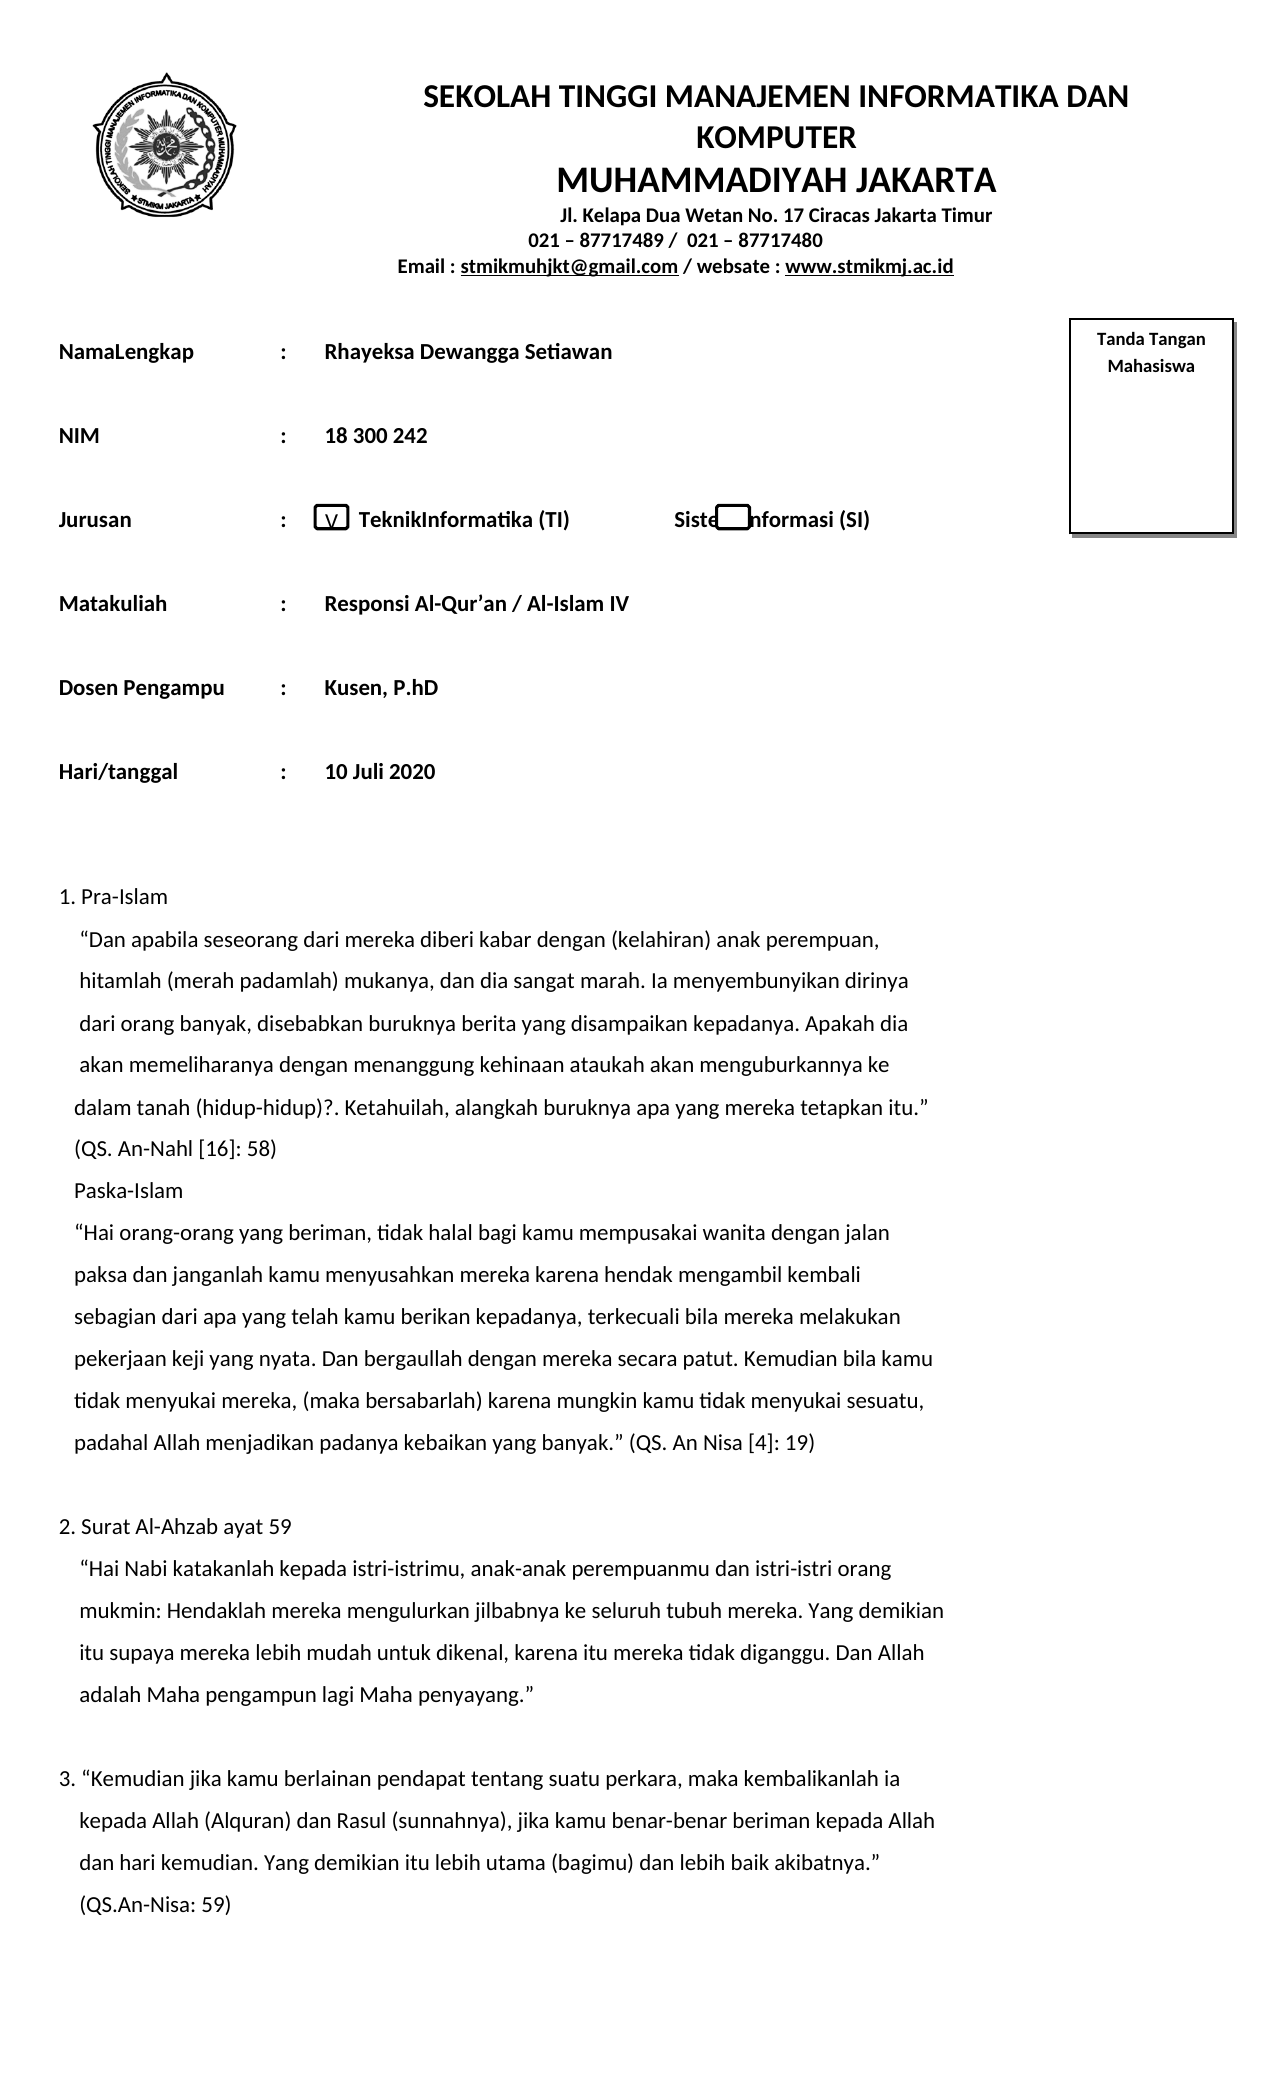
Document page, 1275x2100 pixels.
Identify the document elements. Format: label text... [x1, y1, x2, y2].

text Hari/tanggal : 10 Juli 2020 [58, 757, 1174, 785]
text (QS. An-Nahl [16]: 58) [58, 1134, 1174, 1163]
text padahal Allah menjadikan padanya kebaikan yang banyak.” (QS. An Nisa [4]: 19) [58, 1428, 1174, 1456]
text akan memeliharanya dengan menanggung kehinaan ataukah akan menguburkannya ke [58, 1051, 1174, 1079]
text tidak menyukai mereka, (maka bersabarlah) karena mungkin kamu tidak menyukai sesuatu, [58, 1386, 1174, 1414]
text “Dan apabila seseorang dari mereka diberi kabar dengan (kelahiran) anak perempuan, [58, 925, 1174, 953]
text hitamlah (merah padamlah) mukanya, dan dia sangat marah. Ia menyembunyikan dirinya [58, 967, 1174, 995]
text paksa dan janganlah kamu menyusahkan mereka karena hendak mengambil kembali [58, 1261, 1174, 1288]
text itu supaya mereka lebih mudah untuk dikenal, karena itu mereka tidak diganggu. Dan Allah [58, 1638, 1174, 1666]
text dan hari kemudian. Yang demikian itu lebih utama (bagimu) dan lebih baik akibatnya.” [58, 1848, 1174, 1876]
text Dosen Pengampu : Kusen, P.hD [58, 673, 1174, 701]
text MUHAMMADIYAH JAKARTA [241, 156, 1174, 202]
text Matakuliah : Responsi Al-Qur’an / Al-Islam IV [58, 589, 1174, 617]
text adalah Maha pengampun lagi Maha penyayang.” [58, 1680, 1174, 1708]
text (QS.An-Nisa: 59) [58, 1890, 1174, 1918]
text SEKOLAH TINGGI MANAJEMEN INFORMATIKA DAN KOMPUTER [241, 75, 1174, 156]
text dalam tanah (hidup-hidup)?. Ketahuilah, alangkah buruknya apa yang mereka tetapkan itu.” [58, 1093, 1174, 1121]
text Paska-Islam [58, 1177, 1174, 1204]
text Jl. Kelapa Dua Wetan No. 17 Ciracas Jakarta Timur [177, 202, 1174, 228]
text 021 – 87717489 / 021 – 87717480 [177, 228, 1174, 253]
text dari orang banyak, disebabkan buruknya berita yang disampaikan kepadanya. Apakah dia [58, 1009, 1174, 1037]
text 1. Pra-Islam [58, 883, 1174, 911]
text mukmin: Hendaklah mereka mengulurkan jilbabnya ke seluruh tubuh mereka. Yang demikian [58, 1596, 1174, 1624]
text Tanda Tangan [1086, 327, 1217, 350]
text 2. Surat Al-Ahzab ayat 59 [58, 1512, 1174, 1540]
text sebagian dari apa yang telah kamu berikan kepadanya, terkecuali bila mereka melakukan [58, 1302, 1174, 1331]
text Mahasiswa [1086, 354, 1217, 377]
text NamaLengkap : Rhayeksa Dewangga Setiawan [58, 337, 1069, 365]
text 3. “Kemudian jika kamu berlainan pendapat tentang suatu perkara, maka kembalikanlah ia [58, 1764, 1174, 1792]
text pekerjaan keji yang nyata. Dan bergaullah dengan mereka secara patut. Kemudian bila kamu [58, 1344, 1174, 1372]
text Email : stmikmuhjkt@gmail.com / websate : www.stmikmj.ac.id [177, 253, 1174, 278]
text NIM : 18 300 242 [58, 421, 1069, 449]
text kepada Allah (Alquran) dan Rasul (sunnahnya), jika kamu benar-benar beriman kepada Allah [58, 1806, 1174, 1834]
text “Hai Nabi katakanlah kepada istri-istrimu, anak-anak perempuanmu dan istri-istri orang [58, 1554, 1174, 1582]
text Jurusan : TeknikInformatika (TI) Sistem Informasi (SI) [58, 505, 1069, 533]
text “Hai orang-orang yang beriman, tidak halal bagi kamu mempusakai wanita dengan jalan [58, 1218, 1174, 1247]
